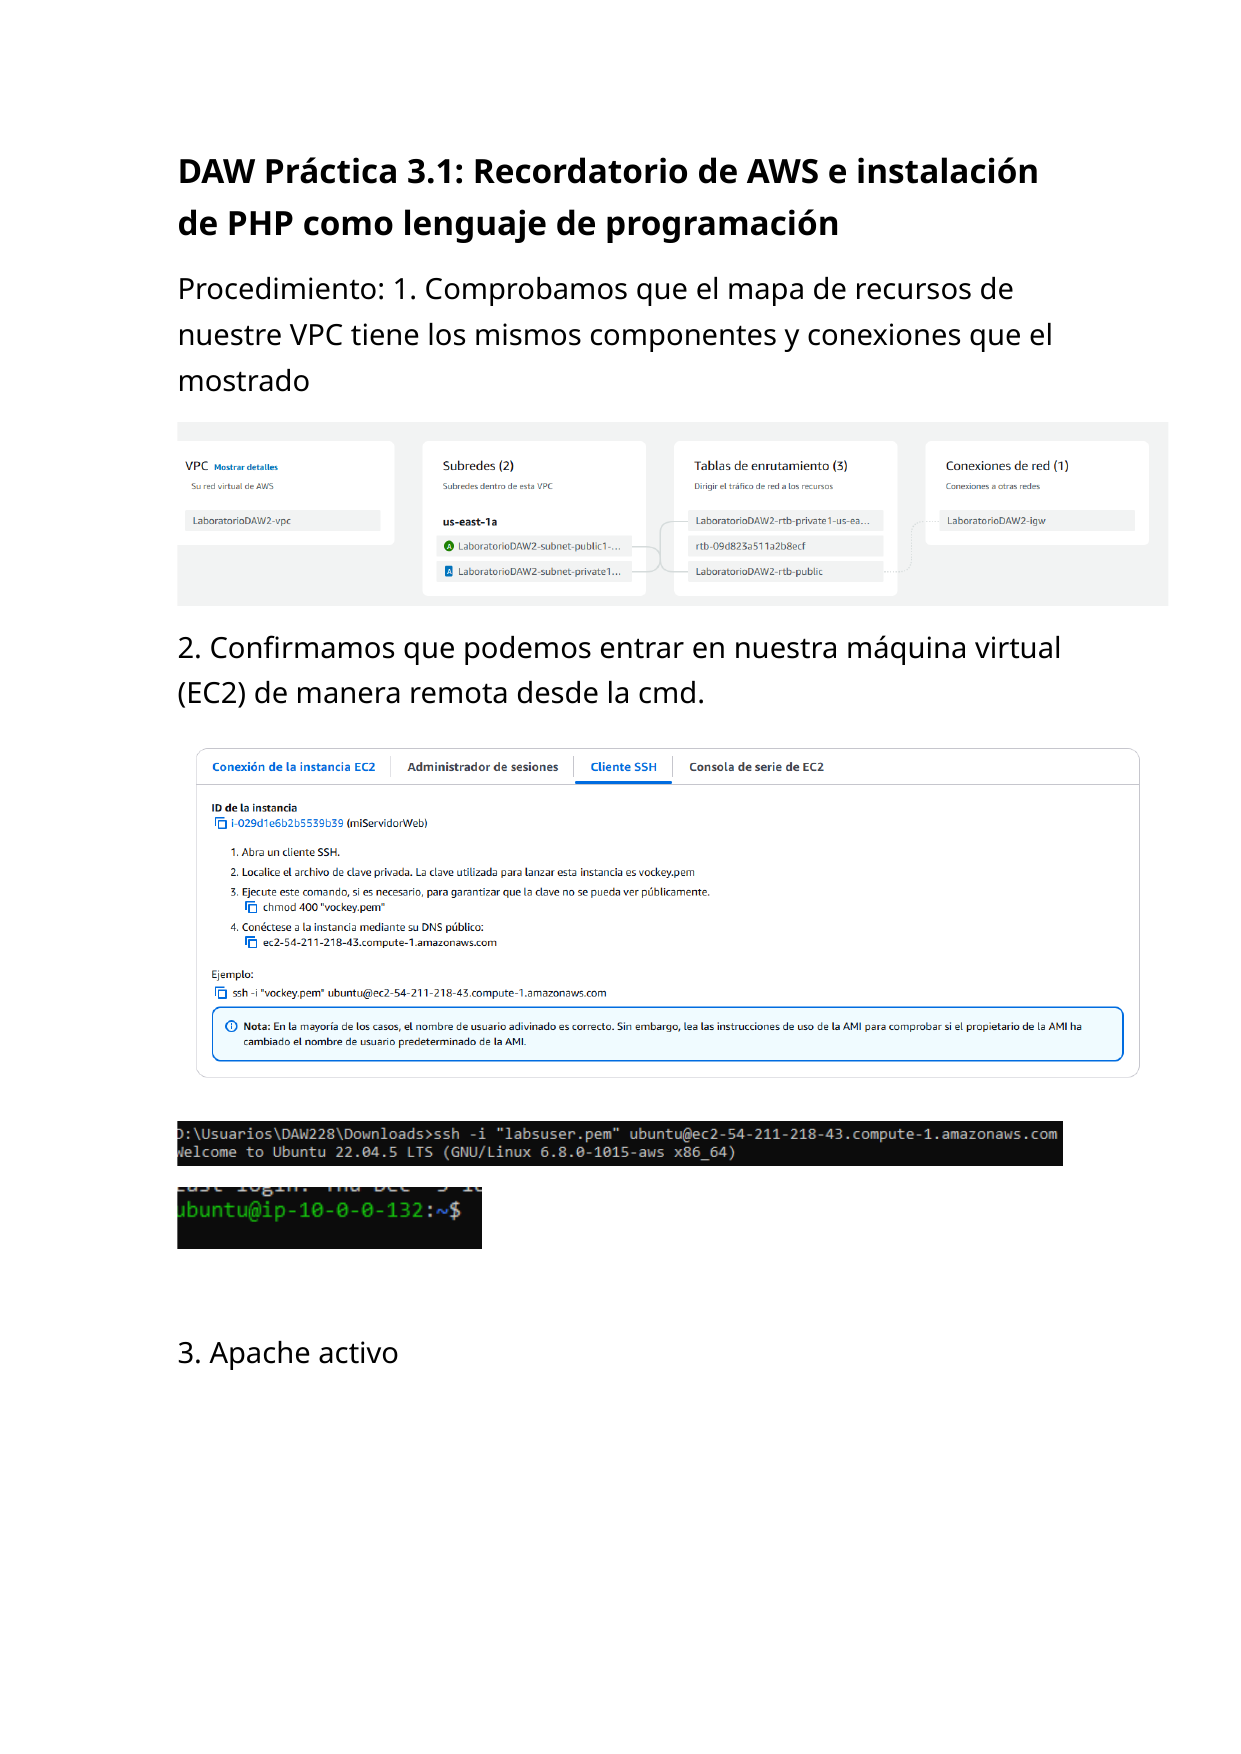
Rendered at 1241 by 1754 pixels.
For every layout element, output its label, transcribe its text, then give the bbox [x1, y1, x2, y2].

text DAW Práctica 3.1: Recordatorio de AWS e instalación de PHP como lenguaje de programación [177, 148, 1063, 245]
text 2. Confirmamos que podemos entrar en nuestra máquina virtual (EC2) de manera remota desde la cmd. [177, 627, 1063, 712]
text 3. Apache activo [177, 1332, 1063, 1372]
text Procedimiento: 1. Comprobamos que el mapa de recursos de nuestre VPC tiene los mismos componentes y conexiones que el mostrado [177, 269, 1063, 399]
